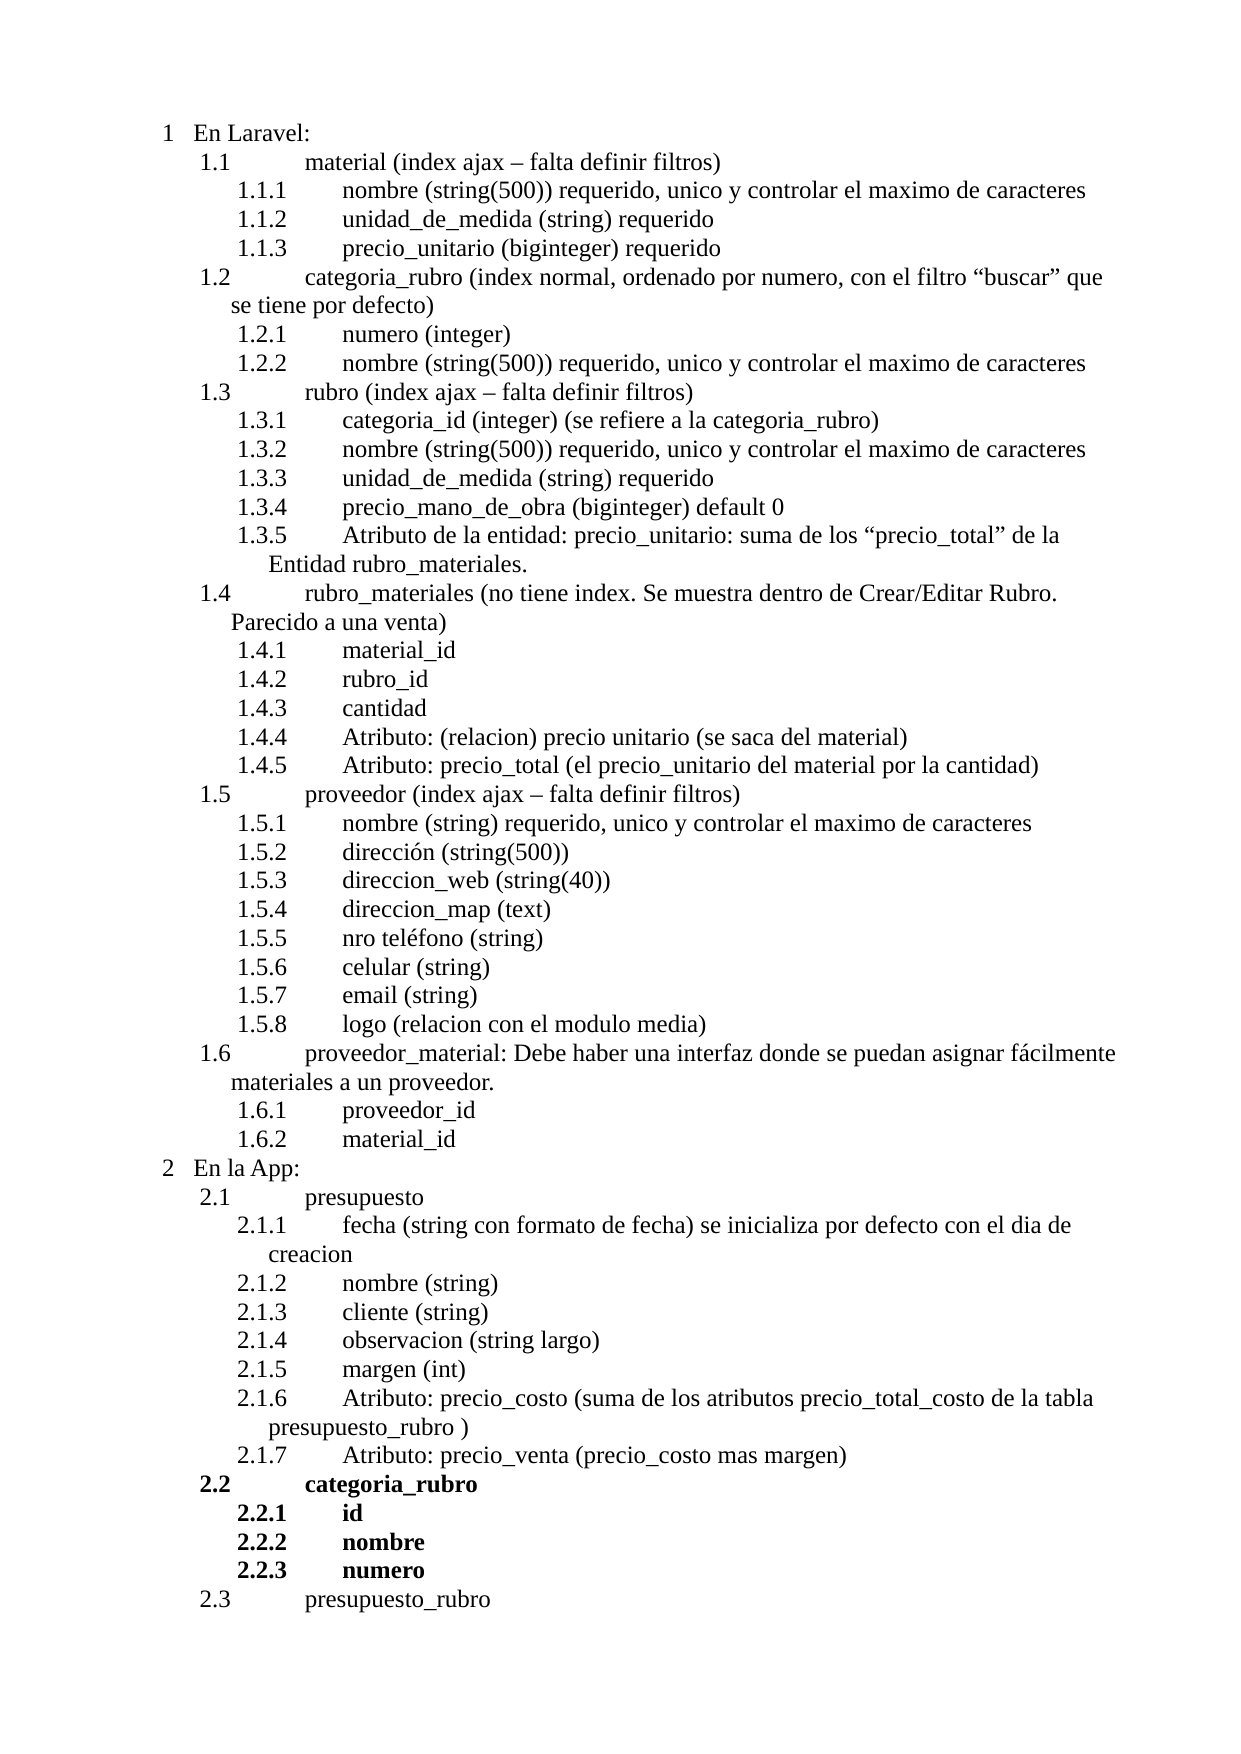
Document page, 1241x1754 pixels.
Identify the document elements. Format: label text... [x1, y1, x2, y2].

list material (index ajax – falta definir filtros) [193, 147, 1122, 176]
list rubro_id [231, 664, 1122, 693]
list categoria_rubro (index normal, ordenado por numero, con el filtro “buscar” que se tiene por defecto) [193, 262, 1122, 319]
list cantidad [231, 693, 1122, 722]
list numero (integer) [231, 319, 1122, 348]
list Atributo: precio_costo (suma de los atributos precio_total_costo de la tabla presupuesto_rubro ) [231, 1383, 1122, 1441]
list margen (int) [231, 1354, 1122, 1383]
list Atributo: precio_total (el precio_unitario del material por la cantidad) [231, 751, 1122, 779]
list proveedor_id [231, 1096, 1122, 1124]
list En la App: [156, 1153, 1122, 1182]
list Atributo: (relacion) precio unitario (se saca del material) [231, 722, 1122, 751]
list rubro (index ajax – falta definir filtros) [193, 377, 1122, 406]
list categoria_id (integer) (se refiere a la categoria_rubro) [231, 406, 1122, 434]
list precio_mano_de_obra (biginteger) default 0 [231, 492, 1122, 521]
list nombre (string) requerido, unico y controlar el maximo de caracteres [231, 808, 1122, 837]
list observacion (string largo) [231, 1326, 1122, 1354]
list proveedor_material: Debe haber una interfaz donde se puedan asignar fácilmente materiales a un proveedor. [193, 1038, 1122, 1096]
list id [231, 1498, 1122, 1527]
list fecha (string con formato de fecha) se inicializa por defecto con el dia de creacion [231, 1211, 1122, 1268]
list proveedor (index ajax – falta definir filtros) [193, 779, 1122, 808]
list nombre (string(500)) requerido, unico y controlar el maximo de caracteres [231, 434, 1122, 463]
list email (string) [231, 981, 1122, 1009]
list numero [231, 1556, 1122, 1584]
list nombre (string(500)) requerido, unico y controlar el maximo de caracteres [231, 348, 1122, 377]
list celular (string) [231, 952, 1122, 981]
list direccion_map (text) [231, 894, 1122, 923]
list material_id [231, 1124, 1122, 1153]
list material_id [231, 636, 1122, 664]
list En Laravel: [156, 118, 1122, 147]
list Atributo: precio_venta (precio_costo mas margen) [231, 1441, 1122, 1469]
list unidad_de_medida (string) requerido [231, 463, 1122, 492]
list precio_unitario (biginteger) requerido [231, 233, 1122, 262]
list categoria_rubro [193, 1469, 1122, 1498]
list nombre (string) [231, 1268, 1122, 1297]
list nro teléfono (string) [231, 923, 1122, 952]
list presupuesto [193, 1182, 1122, 1211]
list cliente (string) [231, 1297, 1122, 1326]
list logo (relacion con el modulo media) [231, 1009, 1122, 1038]
list rubro_materiales (no tiene index. Se muestra dentro de Crear/Editar Rubro. Parecido a una venta) [193, 578, 1122, 636]
list Atributo de la entidad: precio_unitario: suma de los “precio_total” de la Entidad rubro_materiales. [231, 521, 1122, 578]
list nombre [231, 1527, 1122, 1556]
list presupuesto_rubro [193, 1584, 1122, 1613]
list direccion_web (string(40)) [231, 866, 1122, 894]
list unidad_de_medida (string) requerido [231, 204, 1122, 233]
list nombre (string(500)) requerido, unico y controlar el maximo de caracteres [231, 176, 1122, 204]
list dirección (string(500)) [231, 837, 1122, 866]
